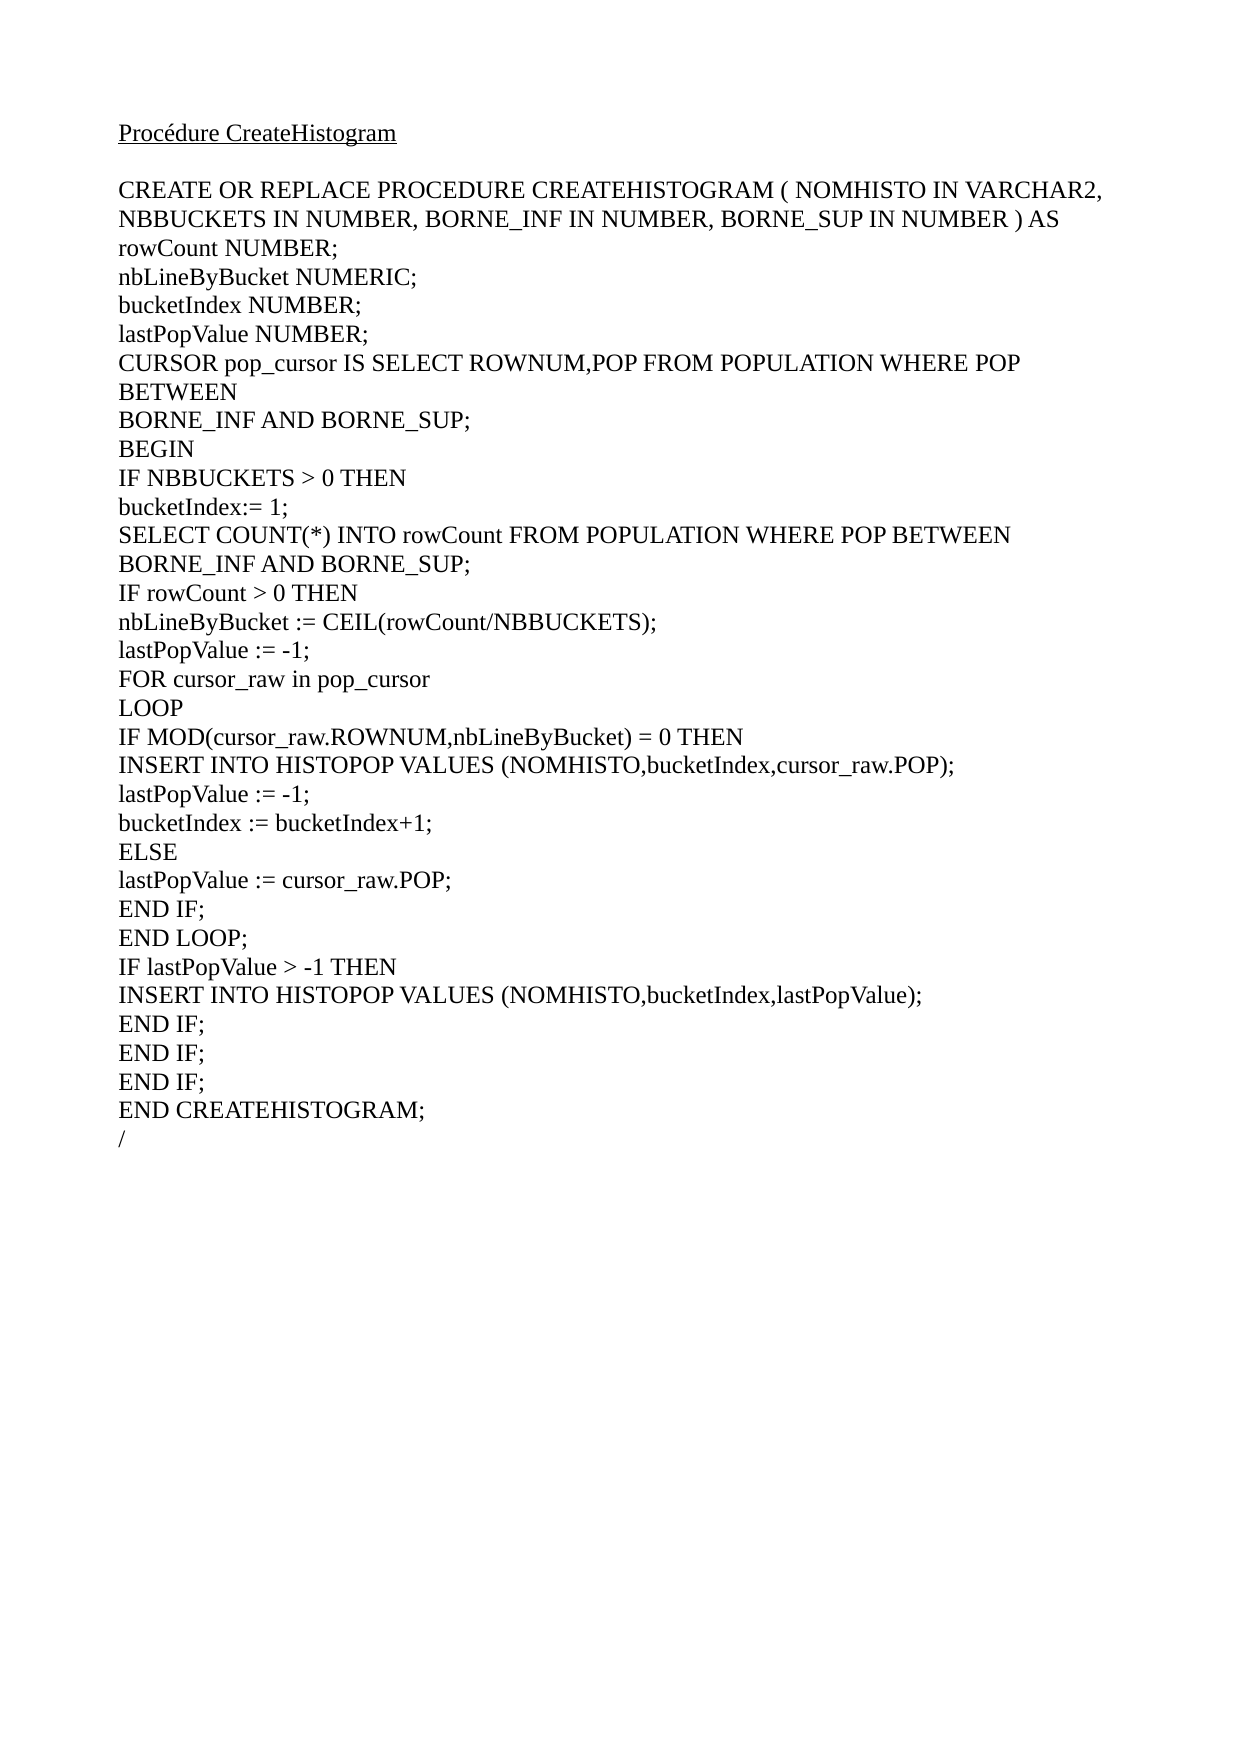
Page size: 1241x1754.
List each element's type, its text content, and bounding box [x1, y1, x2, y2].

text BORNE_INF AND BORNE_SUP; [118, 406, 1122, 434]
text lastPopValue := -1; [118, 779, 1122, 808]
text ELSE [118, 837, 1122, 866]
text rowCount NUMBER; [118, 233, 1122, 262]
text END IF; [118, 1009, 1122, 1038]
text LOOP [118, 693, 1122, 722]
text END LOOP; [118, 923, 1122, 952]
text nbLineByBucket NUMERIC; [118, 262, 1122, 291]
text IF NBBUCKETS > 0 THEN [118, 463, 1122, 492]
text SELECT COUNT(*) INTO rowCount FROM POPULATION WHERE POP BETWEEN [118, 521, 1122, 549]
text bucketIndex := bucketIndex+1; [118, 808, 1122, 837]
text BEGIN [118, 434, 1122, 463]
text CURSOR pop_cursor IS SELECT ROWNUM,POP FROM POPULATION WHERE POP BETWEEN [118, 348, 1122, 406]
text BORNE_INF AND BORNE_SUP; [118, 549, 1122, 578]
text nbLineByBucket := CEIL(rowCount/NBBUCKETS); [118, 607, 1122, 636]
text IF rowCount > 0 THEN [118, 578, 1122, 607]
text IF MOD(cursor_raw.ROWNUM,nbLineByBucket) = 0 THEN [118, 722, 1122, 751]
text INSERT INTO HISTOPOP VALUES (NOMHISTO,bucketIndex,cursor_raw.POP); [118, 751, 1122, 779]
text / [118, 1124, 1122, 1153]
text CREATE OR REPLACE PROCEDURE CREATEHISTOGRAM ( NOMHISTO IN VARCHAR2, [118, 176, 1122, 204]
text Procédure CreateHistogram [118, 118, 1122, 147]
text lastPopValue := -1; [118, 636, 1122, 664]
text IF lastPopValue > -1 THEN [118, 952, 1122, 981]
text END CREATEHISTOGRAM; [118, 1096, 1122, 1124]
text lastPopValue NUMBER; [118, 319, 1122, 348]
text lastPopValue := cursor_raw.POP; [118, 866, 1122, 894]
text bucketIndex:= 1; [118, 492, 1122, 521]
text INSERT INTO HISTOPOP VALUES (NOMHISTO,bucketIndex,lastPopValue); [118, 981, 1122, 1009]
text END IF; [118, 1067, 1122, 1096]
text END IF; [118, 1038, 1122, 1067]
text bucketIndex NUMBER; [118, 291, 1122, 319]
text FOR cursor_raw in pop_cursor [118, 664, 1122, 693]
text NBBUCKETS IN NUMBER, BORNE_INF IN NUMBER, BORNE_SUP IN NUMBER ) AS [118, 204, 1122, 233]
text END IF; [118, 894, 1122, 923]
